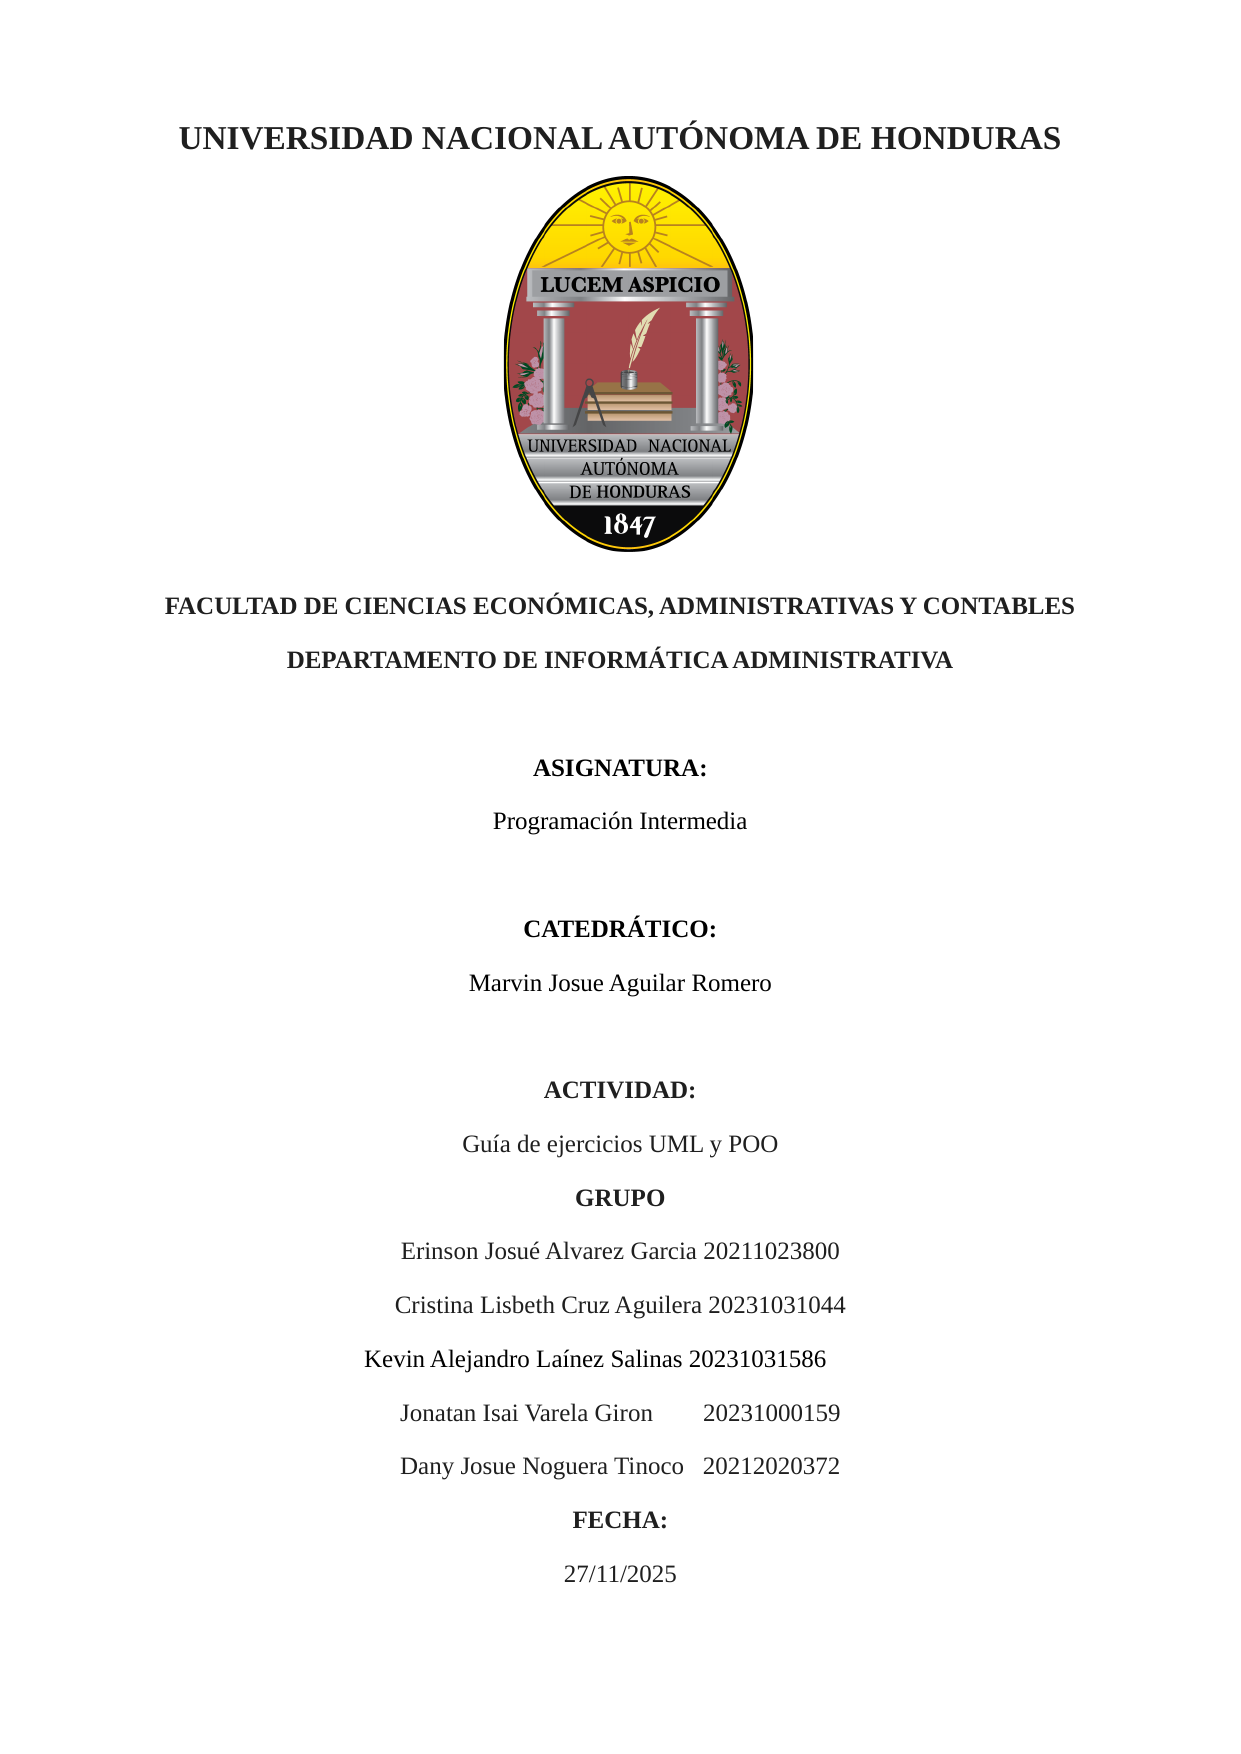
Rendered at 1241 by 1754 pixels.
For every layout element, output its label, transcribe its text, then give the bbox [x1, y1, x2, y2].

text 27/11/2025 [118, 1559, 1122, 1588]
text ACTIVIDAD: [118, 1075, 1122, 1104]
text Dany Josue Noguera Tinoco 20212020372 [118, 1451, 1122, 1480]
text CATEDRÁTICO: [118, 914, 1122, 943]
text ASIGNATURA: [118, 753, 1122, 781]
text DEPARTAMENTO DE INFORMÁTICA ADMINISTRATIVA [118, 645, 1122, 674]
text Marvin Josue Aguilar Romero [118, 968, 1122, 996]
text GRUPO [118, 1183, 1122, 1211]
text Erinson Josué Alvarez Garcia 20211023800 [118, 1236, 1122, 1265]
text Programación Intermedia [118, 806, 1122, 835]
text Cristina Lisbeth Cruz Aguilera 20231031044 [118, 1290, 1122, 1319]
text UNIVERSIDAD NACIONAL AUTÓNOMA DE HONDURAS [118, 118, 1122, 157]
text Jonatan Isai Varela Giron 20231000159 [118, 1398, 1122, 1426]
text FECHA: [118, 1505, 1122, 1534]
picture [503, 176, 754, 552]
text FACULTAD DE CIENCIAS ECONÓMICAS, ADMINISTRATIVAS Y CONTABLES [118, 591, 1122, 620]
text Kevin Alejandro Laínez Salinas 20231031586 [118, 1344, 1122, 1373]
text Guía de ejercicios UML y POO [118, 1129, 1122, 1158]
